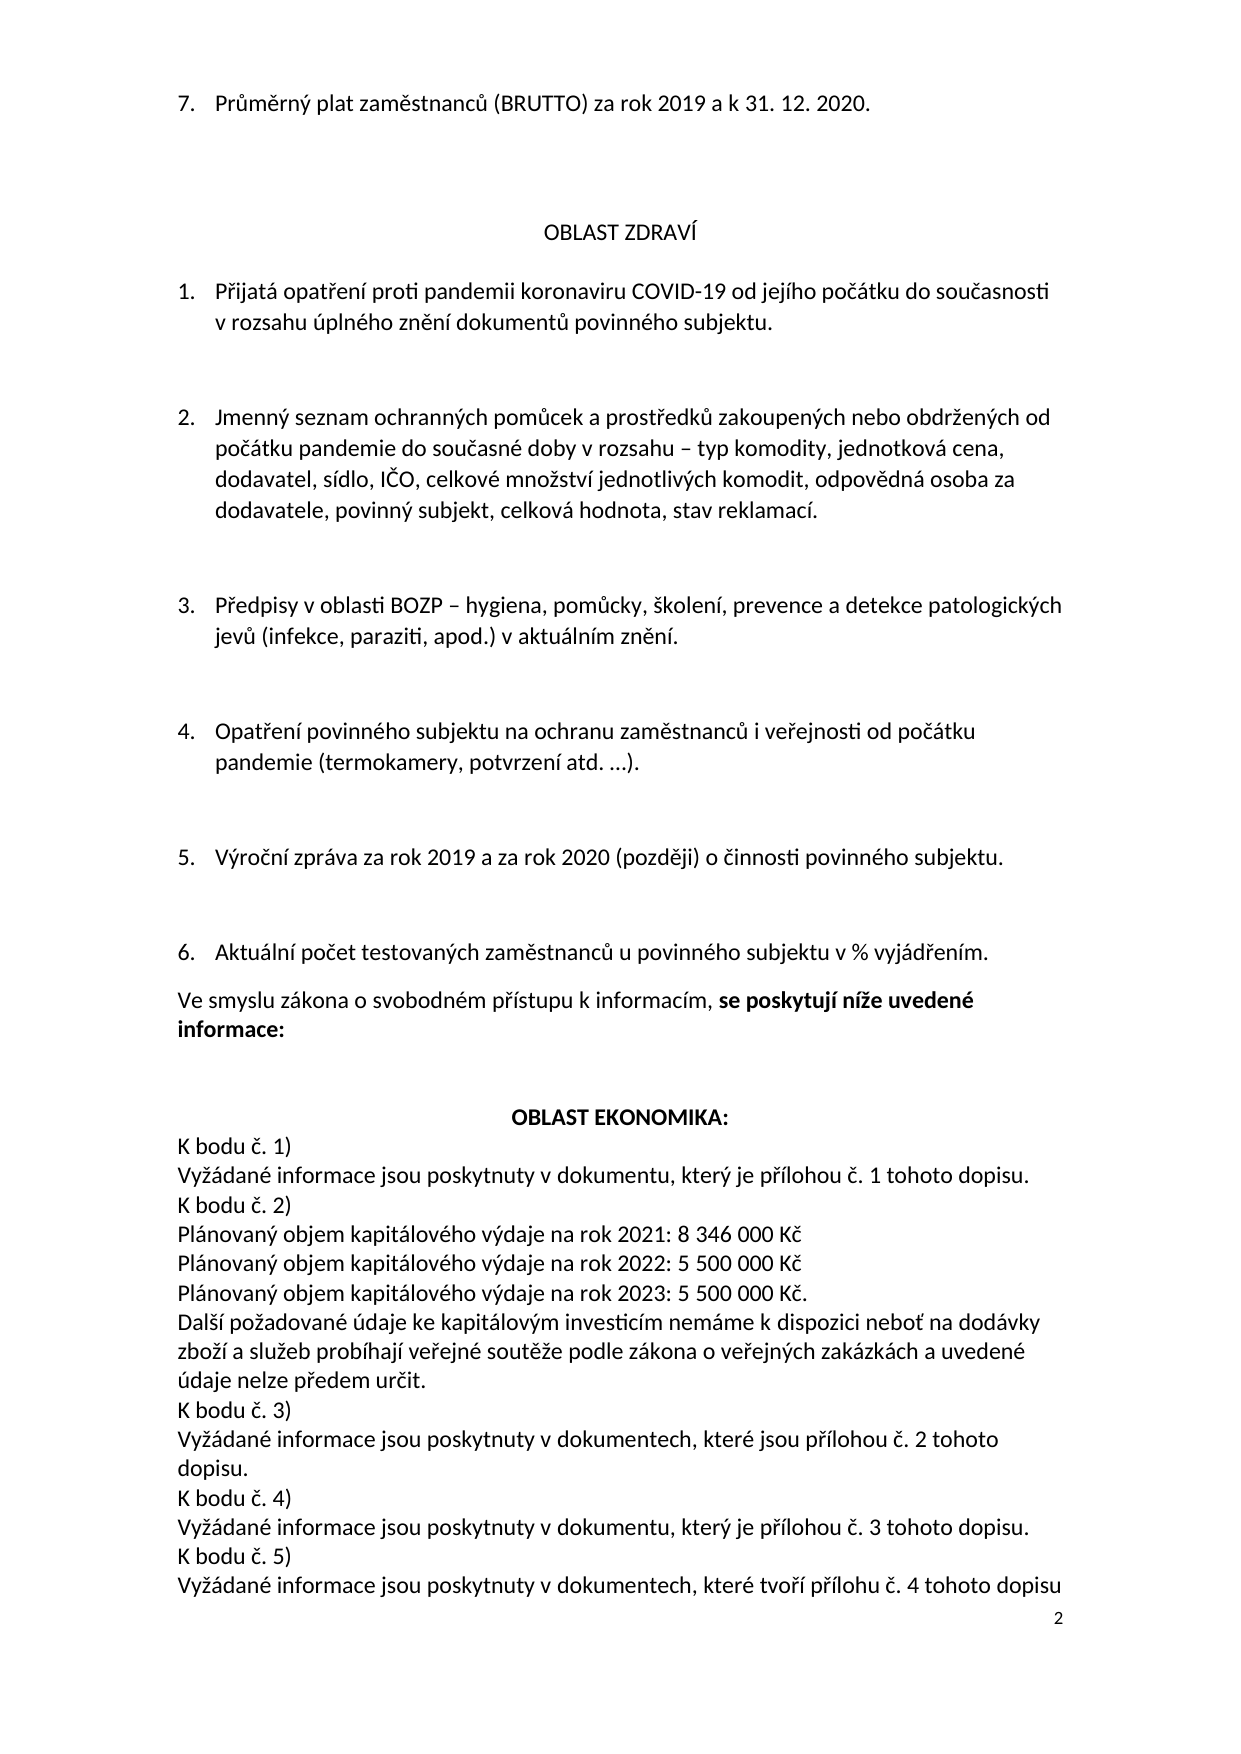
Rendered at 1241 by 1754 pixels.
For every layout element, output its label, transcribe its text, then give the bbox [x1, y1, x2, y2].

text Plánovaný objem kapitálového výdaje na rok 2021: 8 346 000 Kč [177, 1219, 1063, 1248]
list Opatření povinného subjektu na ochranu zaměstnanců i veřejnosti od počátku pandemie (termokamery, potvrzení atd. …). [177, 716, 1063, 776]
text Ve smyslu zákona o svobodném přístupu k informacím, se poskytují níže uvedené informace: [177, 985, 1063, 1043]
list Předpisy v oblasti BOZP – hygiena, pomůcky, školení, prevence a detekce patologických jevů (infekce, paraziti, apod.) v aktuálním znění. [177, 590, 1063, 650]
text K bodu č. 1) [177, 1131, 1063, 1161]
text Plánovaný objem kapitálového výdaje na rok 2022: 5 500 000 Kč [177, 1248, 1063, 1278]
text K bodu č. 2) [177, 1190, 1063, 1219]
list Aktuální počet testovaných zaměstnanců u povinného subjektu v % vyjádřením. [177, 937, 1063, 967]
list Výroční zpráva za rok 2019 a za rok 2020 (později) o činnosti povinného subjektu. [177, 842, 1063, 871]
list Přijatá opatření proti pandemii koronaviru COVID-19 od jejího počátku do současnosti v rozsahu úplného znění dokumentů povinného subjektu. [177, 276, 1063, 336]
text K bodu č. 5) [177, 1541, 1063, 1570]
text Vyžádané informace jsou poskytnuty v dokumentech, které tvoří přílohu č. 4 tohoto dopisu [177, 1570, 1063, 1600]
text K bodu č. 4) [177, 1483, 1063, 1512]
text K bodu č. 3) [177, 1395, 1063, 1424]
text Vyžádané informace jsou poskytnuty v dokumentech, které jsou přílohou č. 2 tohoto dopisu. [177, 1424, 1063, 1483]
text OBLAST ZDRAVÍ [177, 217, 1063, 246]
text Plánovaný objem kapitálového výdaje na rok 2023: 5 500 000 Kč. [177, 1278, 1063, 1307]
text Vyžádané informace jsou poskytnuty v dokumentu, který je přílohou č. 1 tohoto dopisu. [177, 1161, 1063, 1190]
text OBLAST EKONOMIKA: [177, 1102, 1063, 1131]
list Jmenný seznam ochranných pomůcek a prostředků zakoupených nebo obdržených od počátku pandemie do současné doby v rozsahu – typ komodity, jednotková cena, dodavatel, sídlo, IČO, celkové množství jednotlivých komodit, odpovědná osoba za dodavatele, povinný subjekt, celková hodnota, stav reklamací. [177, 402, 1063, 524]
text Další požadované údaje ke kapitálovým investicím nemáme k dispozici neboť na dodávky zboží a služeb probíhají veřejné soutěže podle zákona o veřejných zakázkách a uvedené údaje nelze předem určit. [177, 1307, 1063, 1395]
list Průměrný plat zaměstnanců (BRUTTO) za rok 2019 a k 31. 12. 2020. [177, 88, 1063, 118]
text Vyžádané informace jsou poskytnuty v dokumentu, který je přílohou č. 3 tohoto dopisu. [177, 1512, 1063, 1541]
